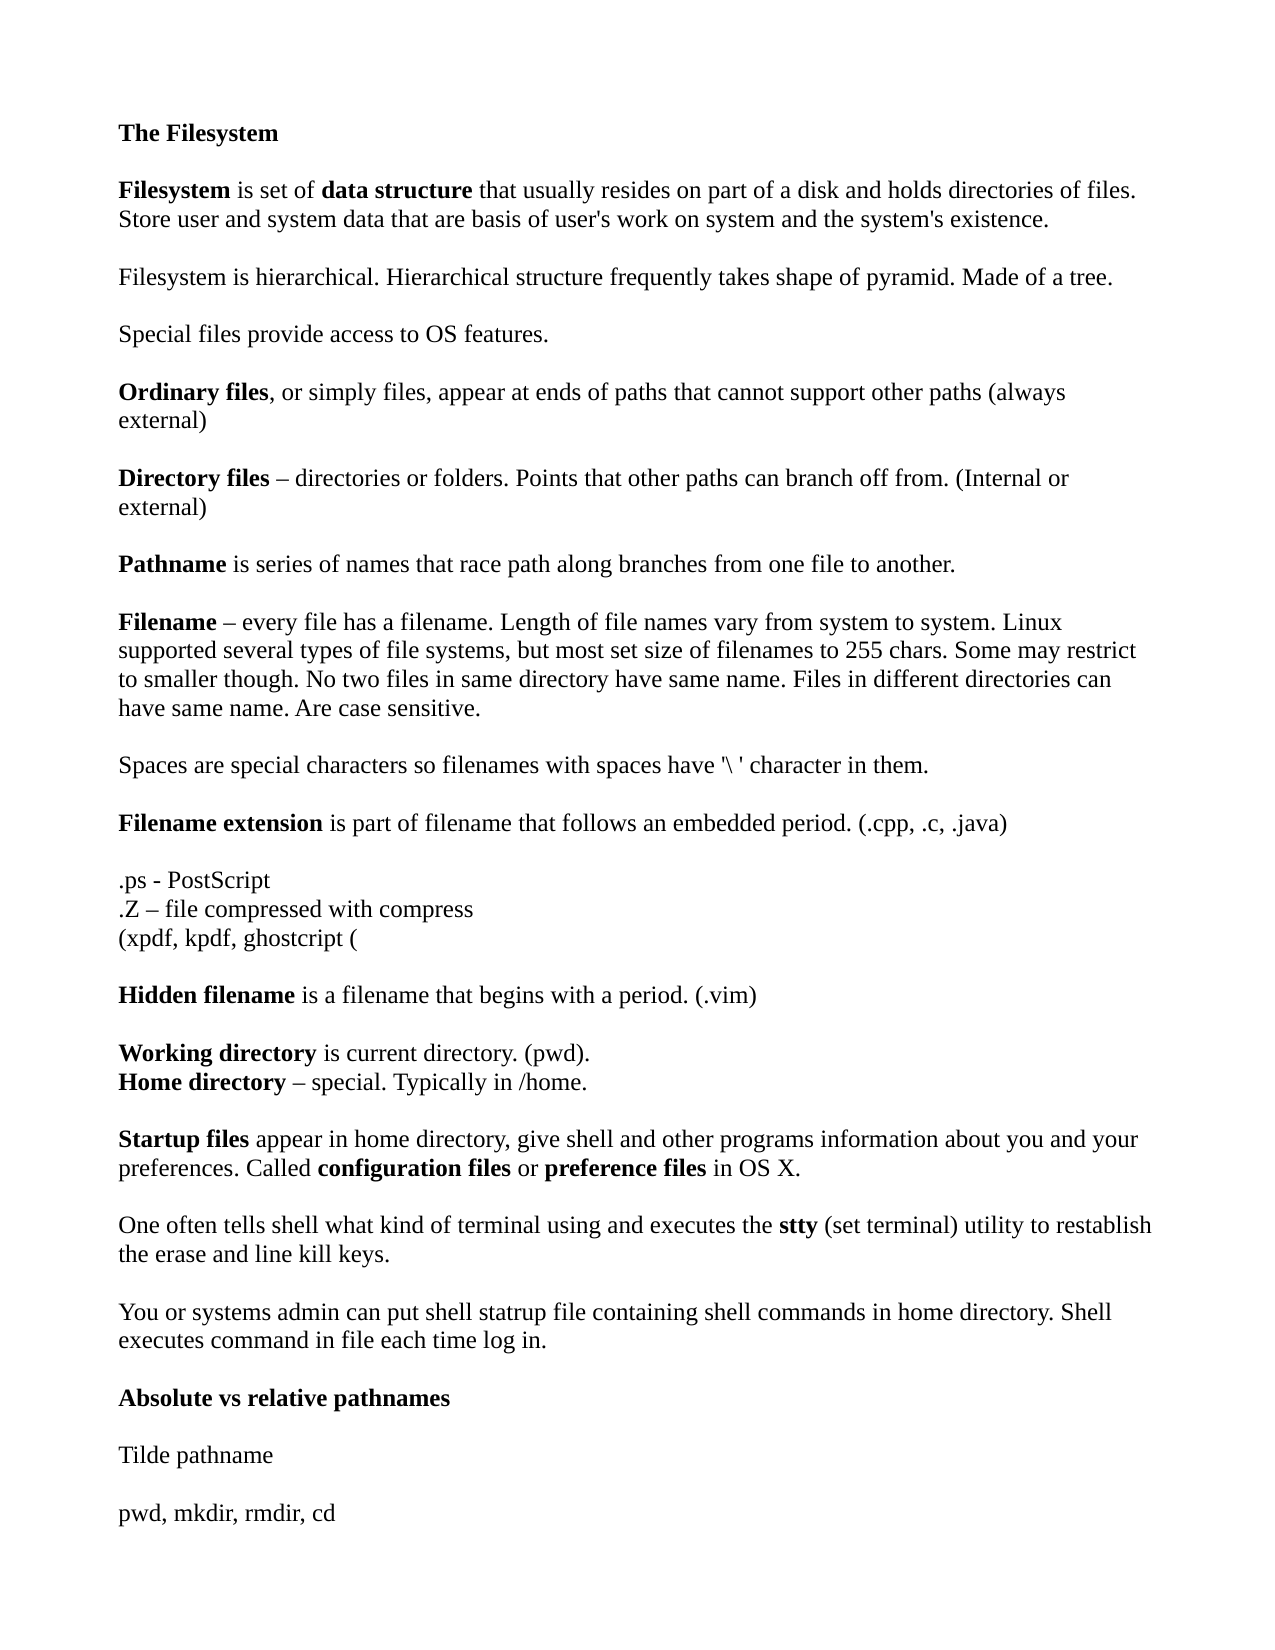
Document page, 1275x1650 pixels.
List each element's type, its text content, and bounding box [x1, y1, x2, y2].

text One often tells shell what kind of terminal using and executes the stty (set terminal) utility to restablish the erase and line kill keys. [118, 1211, 1157, 1268]
text Directory files – directories or folders. Points that other paths can branch off from. (Internal or external) [118, 463, 1157, 521]
text .Z – file compressed with compress [118, 894, 1157, 923]
text Filesystem is set of data structure that usually resides on part of a disk and holds directories of files. Store user and system data that are basis of user's work on system and the system's existence. [118, 176, 1157, 233]
text Special files provide access to OS features. [118, 319, 1157, 348]
text Ordinary files, or simply files, appear at ends of paths that cannot support other paths (always external) [118, 377, 1157, 434]
text Spaces are special characters so filenames with spaces have '\ ' character in them. [118, 751, 1157, 779]
text Working directory is current directory. (pwd). [118, 1038, 1157, 1067]
text You or systems admin can put shell statrup file containing shell commands in home directory. Shell executes command in file each time log in. [118, 1297, 1157, 1354]
text Hidden filename is a filename that begins with a period. (.vim) [118, 981, 1157, 1009]
text Filesystem is hierarchical. Hierarchical structure frequently takes shape of pyramid. Made of a tree. [118, 262, 1157, 291]
text Startup files appear in home directory, give shell and other programs information about you and your preferences. Called configuration files or preference files in OS X. [118, 1124, 1157, 1182]
text Absolute vs relative pathnames [118, 1383, 1157, 1412]
text pwd, mkdir, rmdir, cd [118, 1498, 1157, 1527]
text Pathname is series of names that race path along branches from one file to another. [118, 549, 1157, 578]
text Filename – every file has a filename. Length of file names vary from system to system. Linux supported several types of file systems, but most set size of filenames to 255 chars. Some may restrict to smaller though. No two files in same directory have same name. Files in different directories can have same name. Are case sensitive. [118, 607, 1157, 722]
text (xpdf, kpdf, ghostcript ( [118, 923, 1157, 952]
text Tilde pathname [118, 1441, 1157, 1469]
text The Filesystem [118, 118, 1157, 147]
text Filename extension is part of filename that follows an embedded period. (.cpp, .c, .java) [118, 808, 1157, 837]
text .ps - PostScript [118, 866, 1157, 894]
text Home directory – special. Typically in /home. [118, 1067, 1157, 1096]
